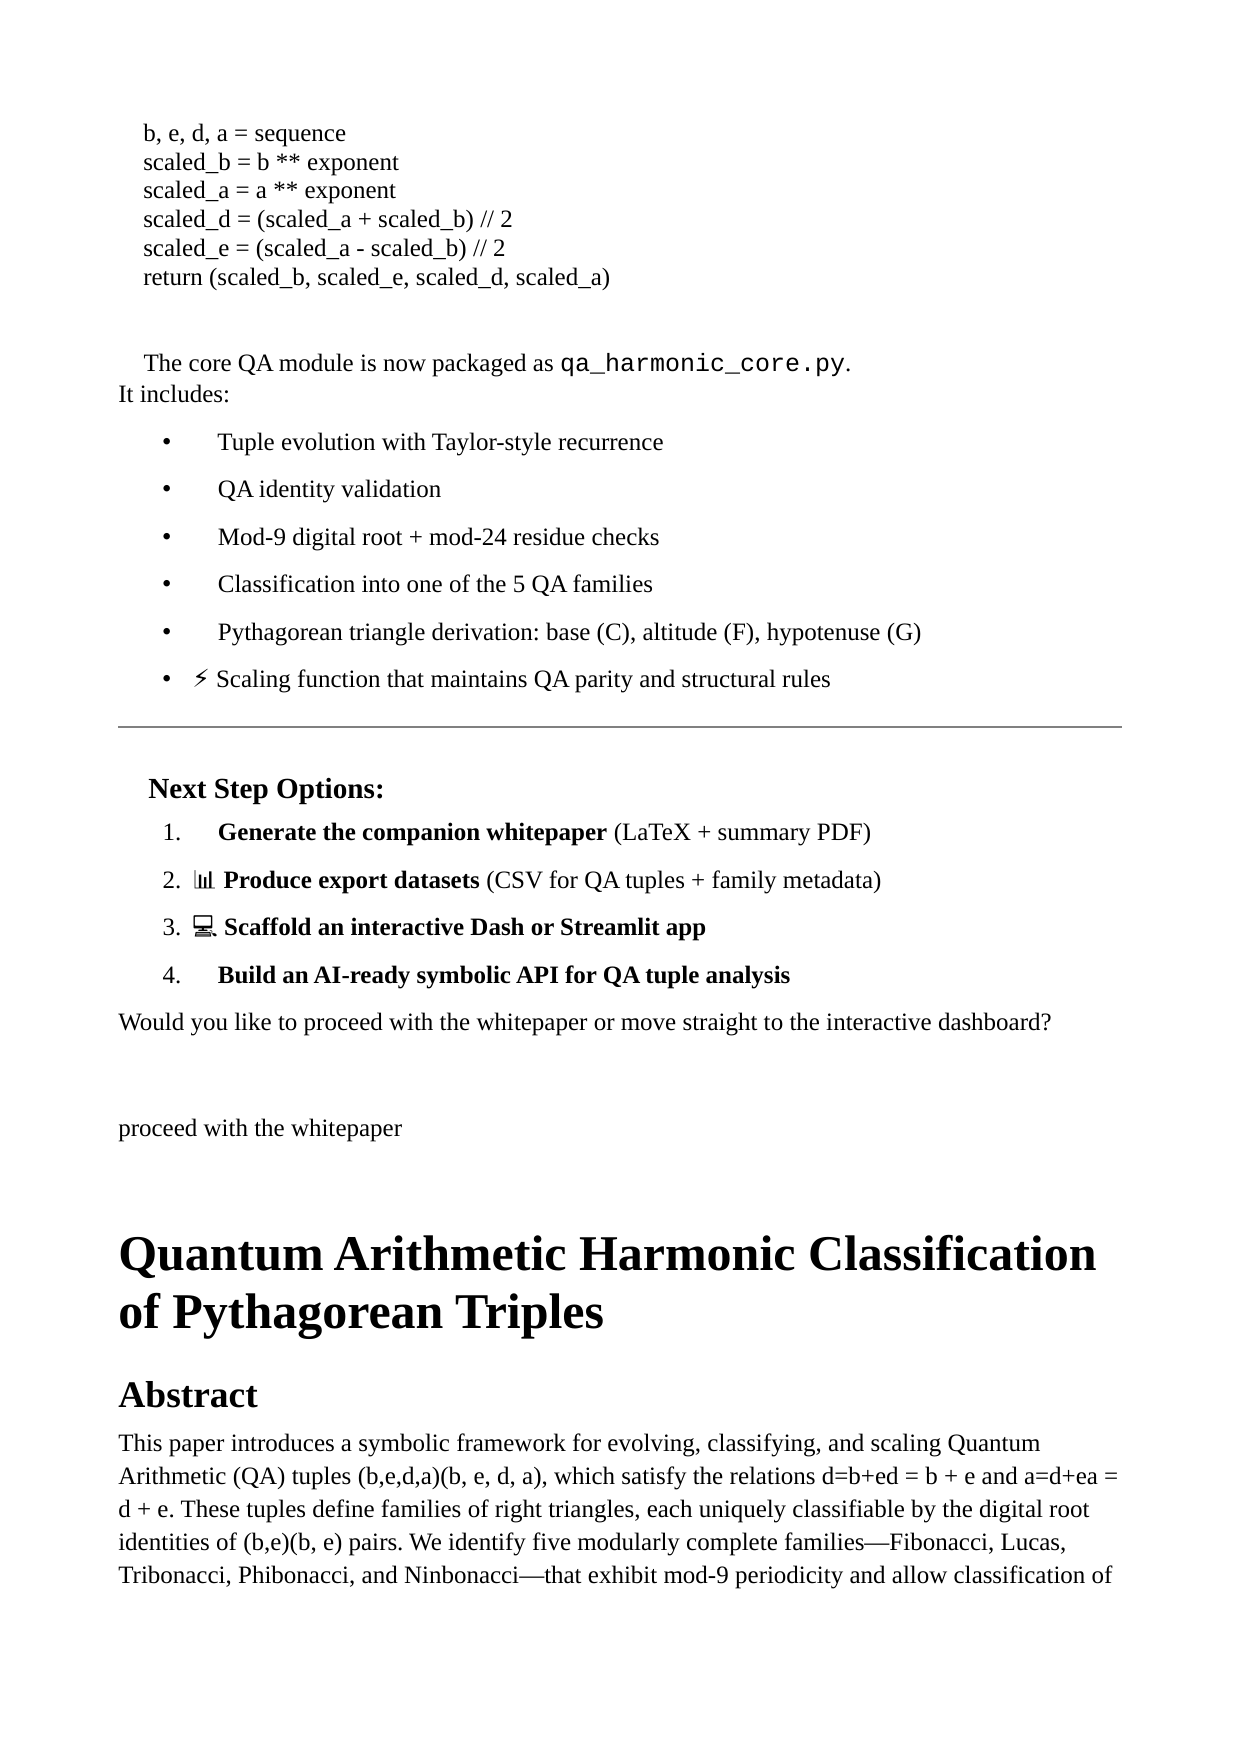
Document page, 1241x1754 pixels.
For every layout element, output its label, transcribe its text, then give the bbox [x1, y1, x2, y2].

list 📄 Generate the companion whitepaper (LaTeX + summary PDF) [162, 817, 1122, 846]
list 🧮 Tuple evolution with Taylor-style recurrence [162, 427, 1122, 455]
list ⚡ Scaling function that maintains QA parity and structural rules [162, 664, 1122, 693]
list 📐 Pythagorean triangle derivation: base (C), altitude (F), hypotenuse (G) [162, 617, 1122, 646]
subtitle 🔜 Next Step Options: [118, 771, 1122, 804]
text return (scaled_b, scaled_e, scaled_d, scaled_a) ✅ The core QA module is now packaged as qa_harmonic_core.py. [118, 262, 1122, 379]
text scaled_b = b ** exponent [118, 147, 1122, 176]
text This paper introduces a symbolic framework for evolving, classifying, and scaling Quantum Arithmetic (QA) tuples (b,e,d,a)(b, e, d, a), which satisfy the relations d=b+ed = b + e and a=d+ea = d + e. These tuples define families of right triangles, each uniquely classifiable by the digital root identities of (b,e)(b, e) pairs. We identify five modularly complete families—Fibonacci, Lucas, Tribonacci, Phibonacci, and Ninbonacci—that exhibit mod-9 periodicity and allow classification of [118, 1428, 1122, 1589]
list 🧠 Build an AI-ready symbolic API for QA tuple analysis [162, 960, 1122, 989]
subtitle Quantum Arithmetic Harmonic Classification of Pythagorean Triples [118, 1224, 1122, 1339]
list 💻 Scaffold an interactive Dash or Streamlit app [162, 912, 1122, 941]
text Would you like to proceed with the whitepaper or move straight to the interactive dashboard? [118, 1007, 1122, 1036]
text scaled_a = a ** exponent [118, 176, 1122, 204]
subtitle Abstract [118, 1372, 1122, 1415]
text It includes: [118, 379, 1122, 408]
text scaled_d = (scaled_a + scaled_b) // 2 [118, 204, 1122, 233]
list 🧬 Classification into one of the 5 QA families [162, 569, 1122, 598]
text b, e, d, a = sequence [118, 118, 1122, 147]
text proceed with the whitepaper [118, 1113, 1122, 1141]
list 🔁 QA identity validation [162, 474, 1122, 503]
list 🌈 Mod-9 digital root + mod-24 residue checks [162, 522, 1122, 551]
list 📊 Produce export datasets (CSV for QA tuples + family metadata) [162, 865, 1122, 893]
text scaled_e = (scaled_a - scaled_b) // 2 [118, 233, 1122, 262]
